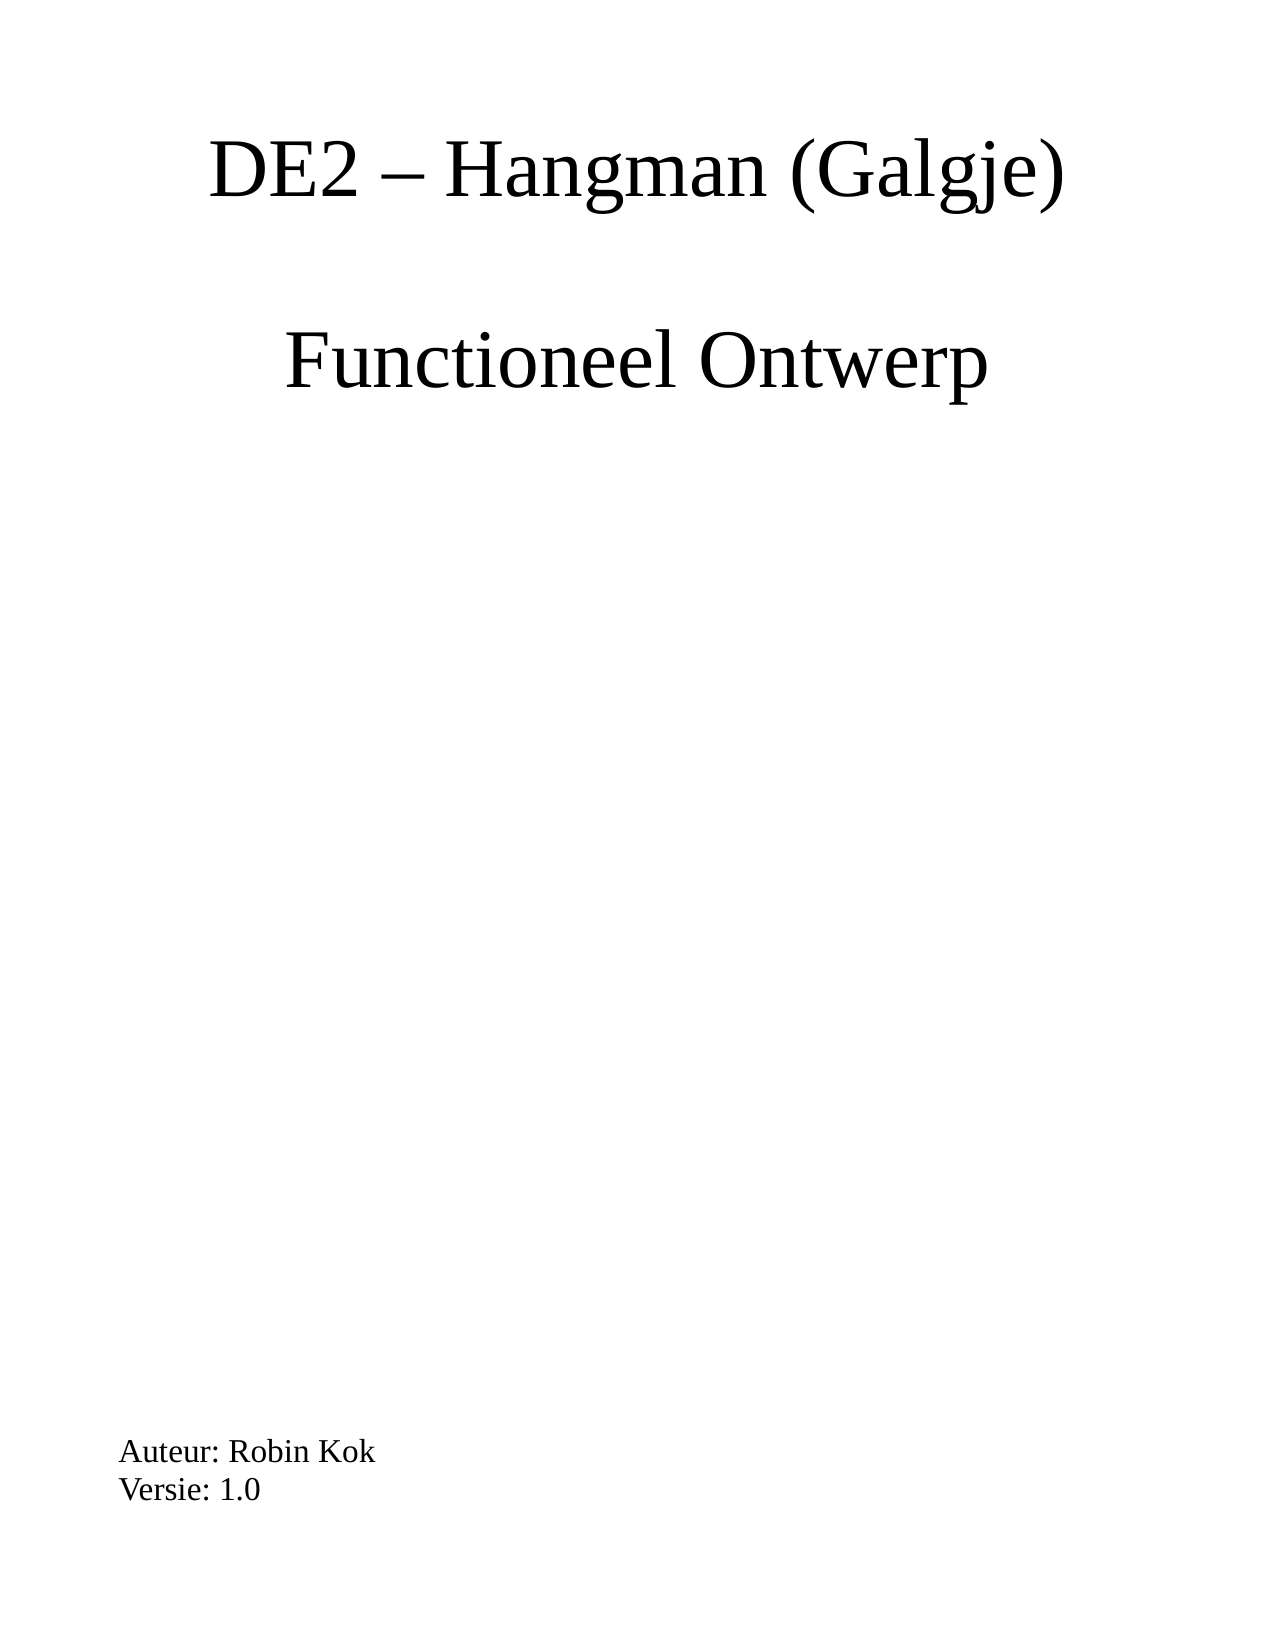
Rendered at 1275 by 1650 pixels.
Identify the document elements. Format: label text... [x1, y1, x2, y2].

text Auteur: Robin Kok [118, 1431, 1157, 1469]
text Functioneel Ontwerp [118, 310, 1157, 406]
text DE2 – Hangman (Galgje) [118, 118, 1157, 214]
text Versie: 1.0 [118, 1469, 1157, 1508]
